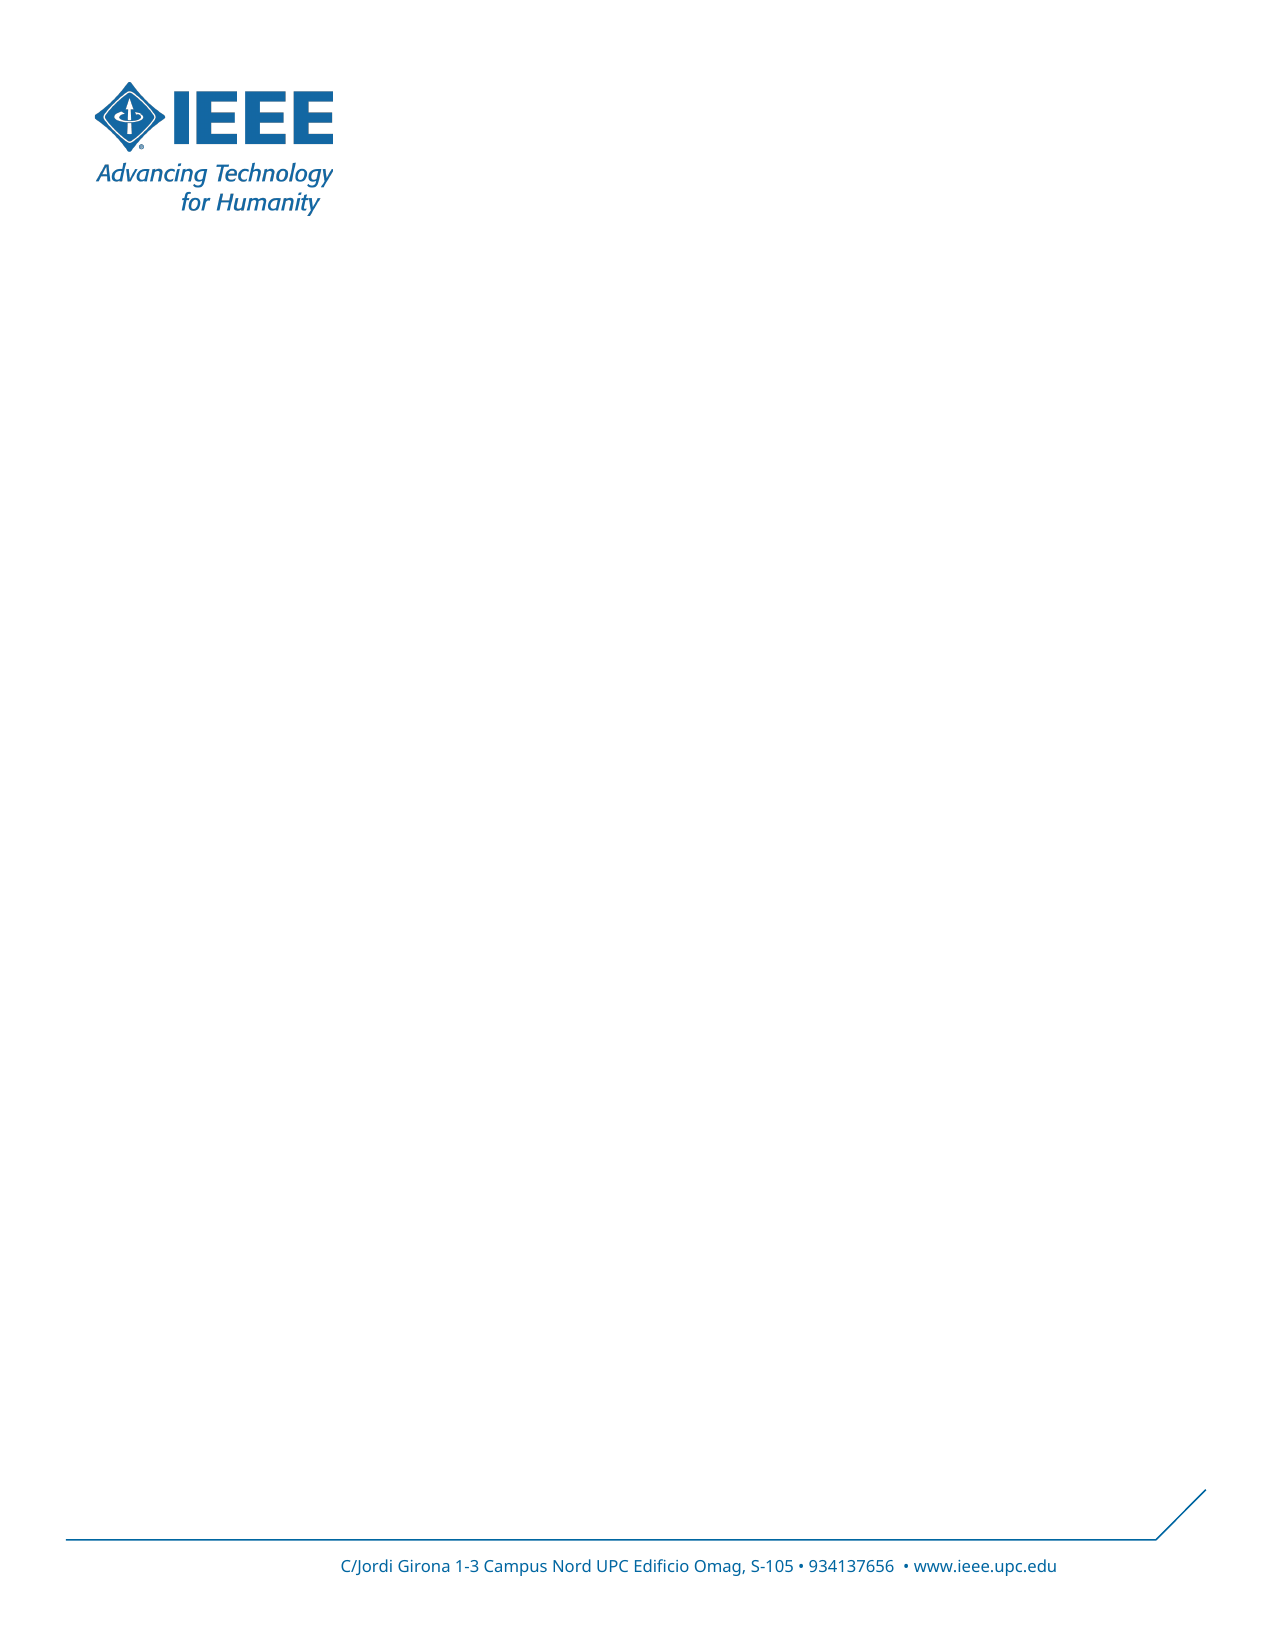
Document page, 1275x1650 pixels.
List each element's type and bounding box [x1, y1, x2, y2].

picture [94, 82, 333, 216]
